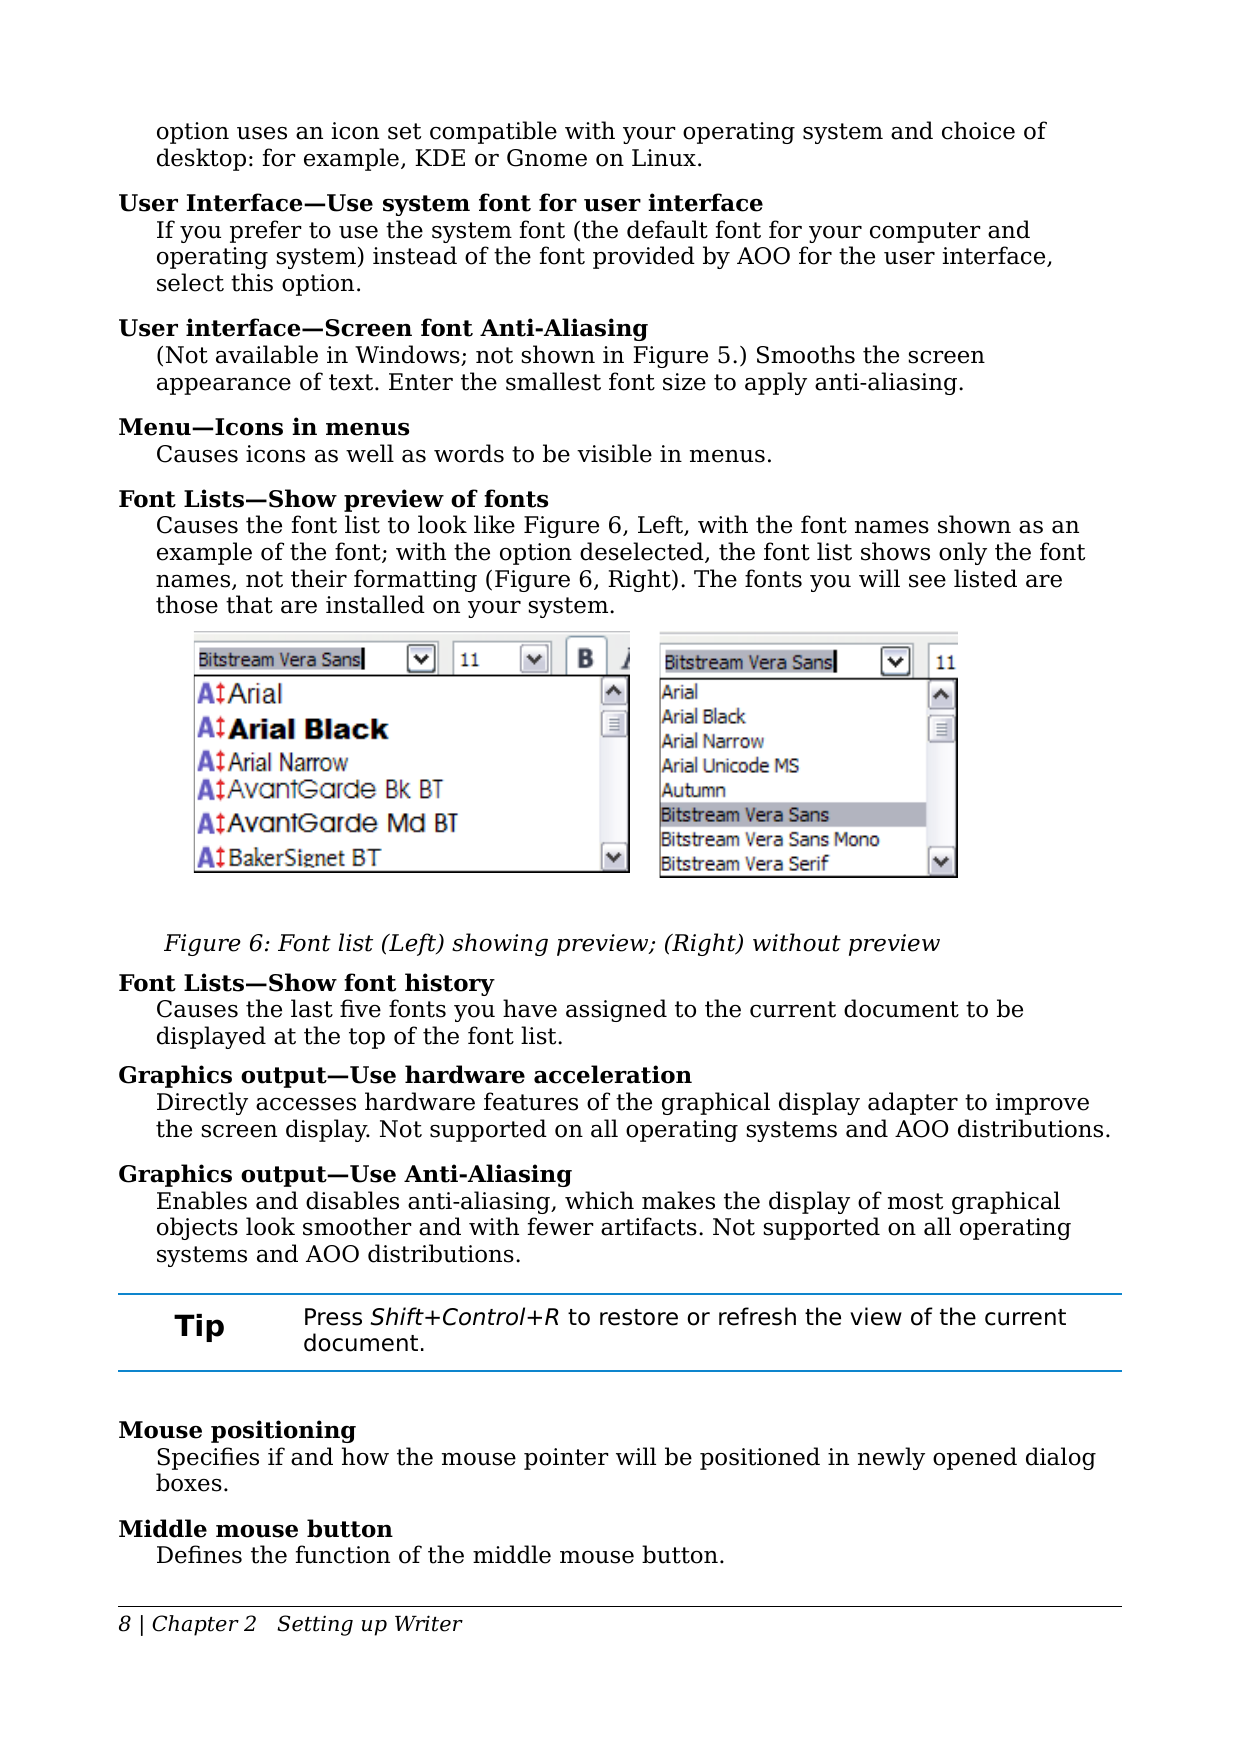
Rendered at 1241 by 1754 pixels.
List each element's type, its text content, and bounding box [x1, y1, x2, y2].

text User Interface—Use system font for user interface [118, 190, 1122, 217]
picture [193, 631, 630, 873]
text Font Lists—Show font history [118, 969, 1122, 996]
text (Not available in Windows; not shown in Figure 5.) Smooths the screen appearance of text. Enter the smallest font size to apply anti-aliasing. [156, 342, 1122, 395]
table_cell Figure 6: Font list (Left) showing preview; (Right) without preview [164, 931, 1121, 964]
text Enables and disables anti-aliasing, which makes the display of most graphical objects look smoother and with fewer artifacts. Not supported on all operating systems and AOO distributions. [156, 1188, 1122, 1268]
text Graphics output—Use hardware acceleration [118, 1062, 1122, 1089]
text Directly accesses hardware features of the graphical display adapter to improve the screen display. Not supported on all operating systems and AOO distributions. [156, 1089, 1122, 1142]
text Graphics output—Use Anti-Aliasing [118, 1161, 1122, 1188]
text Middle mouse button [118, 1516, 1122, 1543]
text User interface—Screen font Anti-Aliasing [118, 315, 1122, 342]
table_header Tip [118, 1295, 281, 1370]
table_header Press Shift+Control+R to restore or refresh the view of the current document. [281, 1295, 1122, 1370]
table_header [660, 632, 1121, 931]
text Font Lists—Show preview of fonts [118, 486, 1122, 513]
text Causes icons as well as words to be visible in menus. [156, 441, 1122, 467]
picture [659, 631, 958, 878]
text Menu—Icons in menus [118, 414, 1122, 441]
text Causes the last five fonts you have assigned to the current document to be displayed at the top of the font list. [156, 996, 1122, 1050]
text Causes the font list to look like Figure 6, Left, with the font names shown as an example of the font; with the option deselected, the font list shows only the font names, not their formatting (Figure 6, Right). The fonts you will see listed are those that are installed on your system. [156, 513, 1122, 619]
table_header [164, 632, 659, 931]
text option uses an icon set compatible with your operating system and choice of desktop: for example, KDE or Gnome on Linux. [156, 118, 1122, 171]
text Mouse positioning [118, 1417, 1122, 1444]
text If you prefer to use the system font (the default font for your computer and operating system) instead of the font provided by AOO for the user interface, select this option. [156, 217, 1122, 297]
text Specifies if and how the mouse pointer will be positioned in newly opened dialog boxes. [156, 1444, 1122, 1497]
text Defines the function of the middle mouse button. [156, 1543, 1122, 1569]
